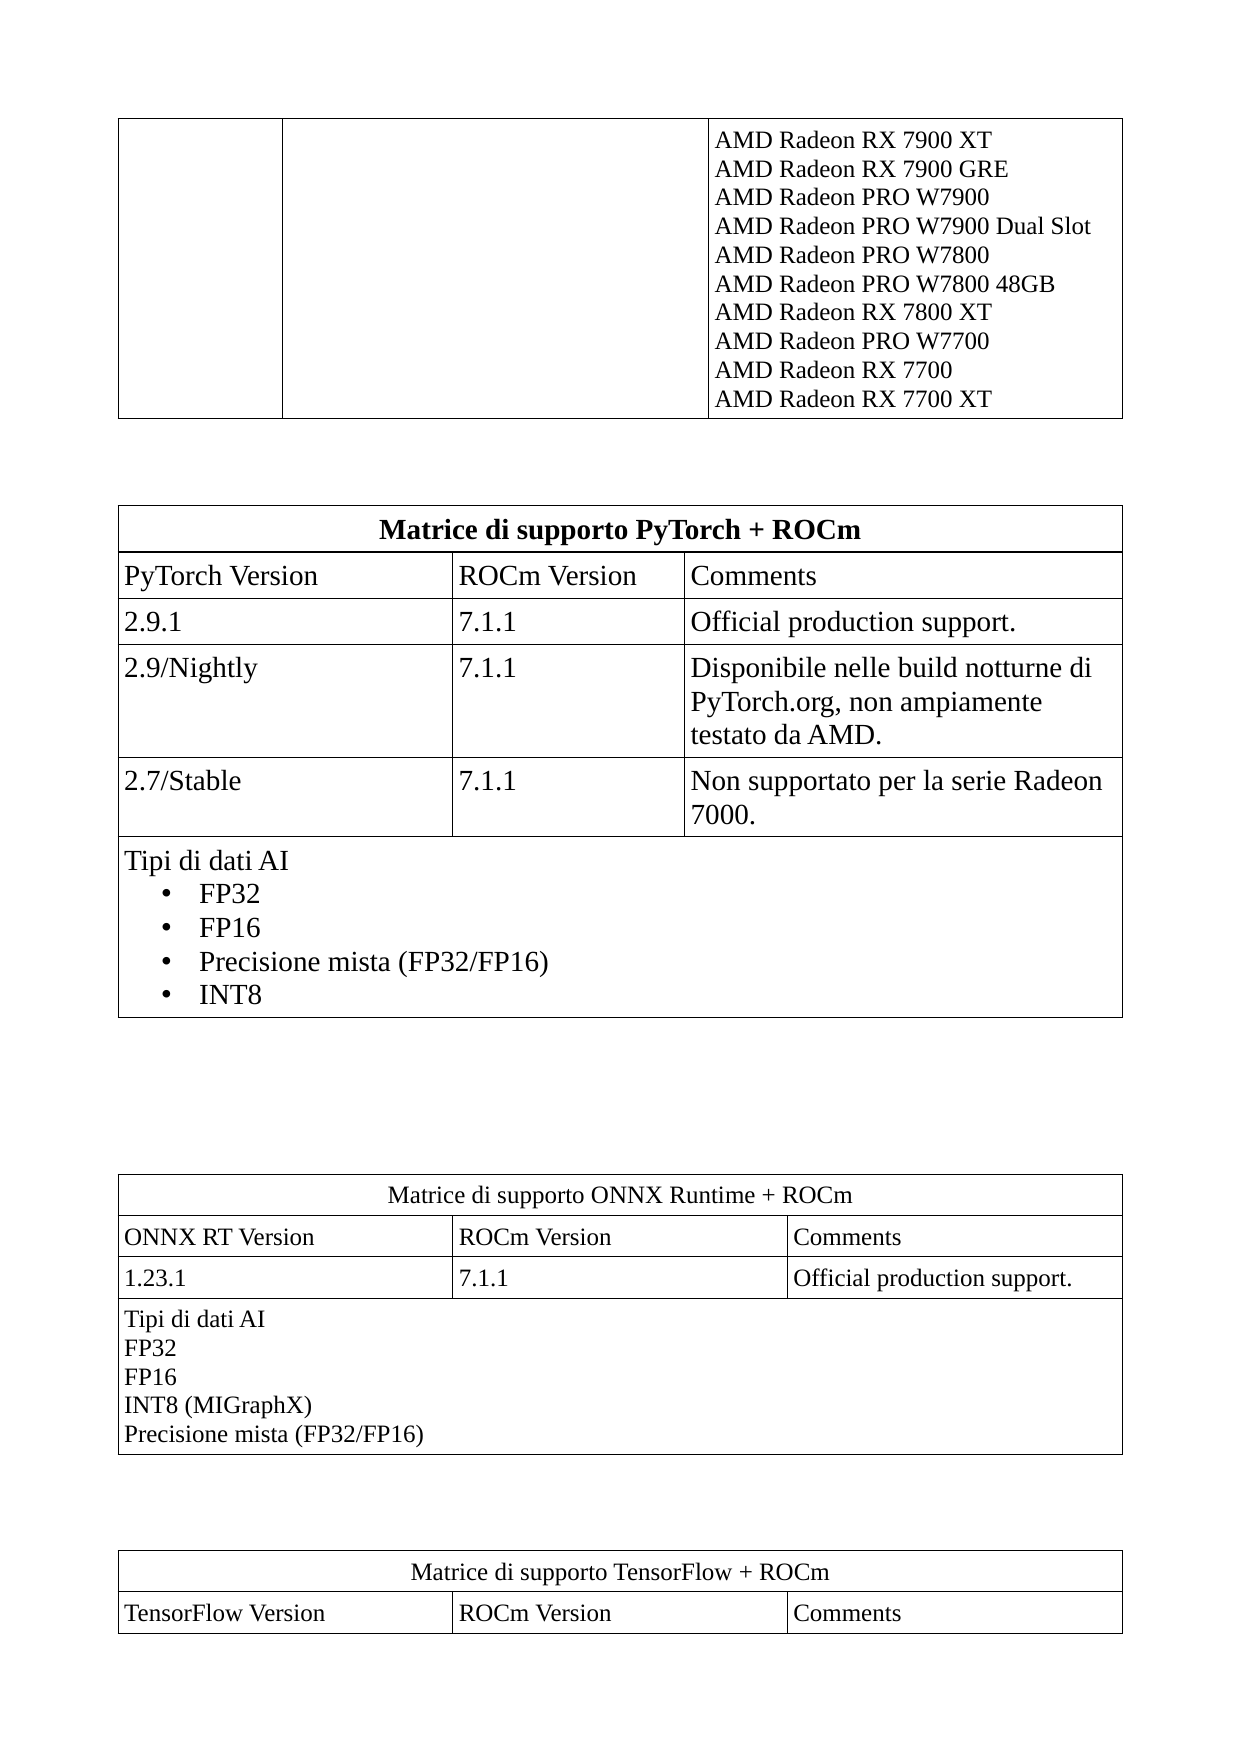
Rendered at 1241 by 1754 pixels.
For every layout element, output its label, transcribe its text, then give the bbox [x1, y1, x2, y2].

table_cell Comments [685, 553, 1122, 597]
table_cell TensorFlow Version [119, 1592, 452, 1632]
table_cell Tipi di dati AI FP32 FP16 Precisione mista (FP32/FP16) INT8 [119, 837, 1122, 1017]
table_cell [119, 119, 282, 418]
table_cell AMD Radeon RX 7900 XT AMD Radeon RX 7900 GRE AMD Radeon PRO W7900 AMD Radeon PRO W7900 Dual Slot AMD Radeon PRO W7800 AMD Radeon PRO W7800 48GB AMD Radeon RX 7800 XT AMD Radeon PRO W7700 AMD Radeon RX 7700 AMD Radeon RX 7700 XT [709, 119, 1122, 418]
table_cell Tipi di dati AI FP32 FP16 INT8 (MIGraphX) Precisione mista (FP32/FP16) [119, 1299, 1122, 1454]
table_cell Official production support. [685, 599, 1122, 643]
table_cell ONNX RT Version [119, 1216, 452, 1256]
table_cell 7.1.1 [453, 758, 684, 836]
table_cell [283, 119, 708, 418]
table_cell Official production support. [788, 1257, 1122, 1297]
table_cell 2.9/Nightly [119, 645, 452, 757]
table_cell ROCm Version [453, 1592, 787, 1632]
table_cell 2.7/Stable [119, 758, 452, 836]
table_cell PyTorch Version [119, 553, 452, 597]
table_cell Disponibile nelle build notturne di PyTorch.org, non ampiamente testato da AMD. [685, 645, 1122, 757]
table_header Matrice di supporto TensorFlow + ROCm [119, 1551, 1122, 1591]
table_header Matrice di supporto ONNX Runtime + ROCm [119, 1175, 1122, 1215]
table_header Matrice di supporto PyTorch + ROCm [119, 506, 1122, 551]
table_cell Comments [788, 1592, 1122, 1632]
table_cell 2.9.1 [119, 599, 452, 643]
table_cell 7.1.1 [453, 645, 684, 757]
table_cell 7.1.1 [453, 599, 684, 643]
table_cell Comments [788, 1216, 1122, 1256]
table_cell 1.23.1 [119, 1257, 452, 1297]
table_cell 7.1.1 [453, 1257, 787, 1297]
table_cell ROCm Version [453, 1216, 787, 1256]
table_cell Non supportato per la serie Radeon 7000. [685, 758, 1122, 836]
table_cell ROCm Version [453, 553, 684, 597]
